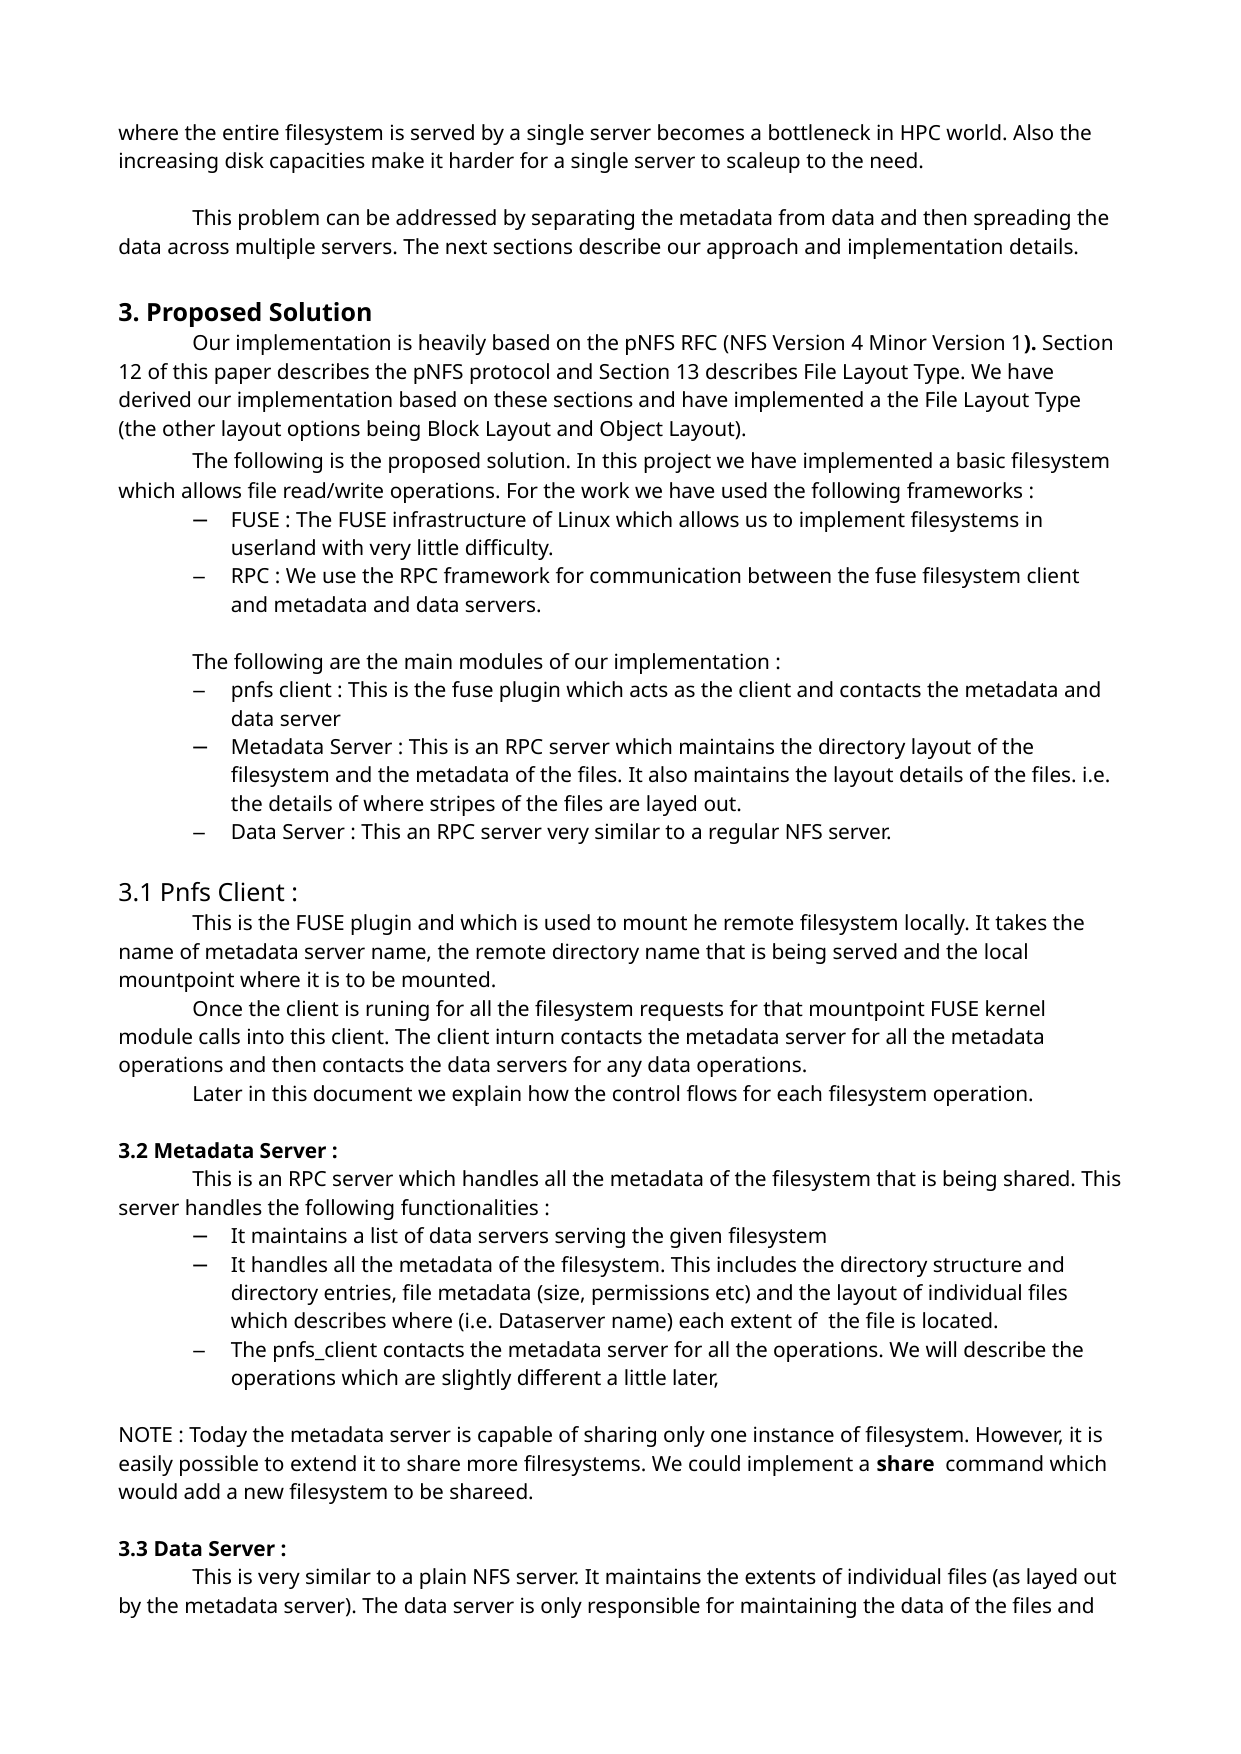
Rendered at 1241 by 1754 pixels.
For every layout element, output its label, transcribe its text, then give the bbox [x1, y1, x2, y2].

text 3.2 Metadata Server : [118, 1136, 1122, 1164]
text NOTE : Today the metadata server is capable of sharing only one instance of filesystem. However, it is easily possible to extend it to share more filresystems. We could implement a share command which would add a new filesystem to be shareed. [118, 1420, 1122, 1506]
text where the entire filesystem is served by a single server becomes a bottleneck in HPC world. Also the increasing disk capacities make it harder for a single server to scaleup to the need. [118, 118, 1122, 175]
text Later in this document we explain how the control flows for each filesystem operation. [118, 1079, 1122, 1107]
text This is very similar to a plain NFS server. It maintains the extents of individual files (as layed out by the metadata server). The data server is only responsible for maintaining the data of the files and [118, 1562, 1122, 1619]
text This problem can be addressed by separating the metadata from data and then spreading the data across multiple servers. The next sections describe our approach and implementation details. [118, 203, 1122, 260]
list Metadata Server : This is an RPC server which maintains the directory layout of the filesystem and the metadata of the files. It also maintains the layout details of the files. i.e. the details of where stripes of the files are layed out. [193, 732, 1122, 817]
text Once the client is runing for all the filesystem requests for that mountpoint FUSE kernel module calls into this client. The client inturn contacts the metadata server for all the metadata operations and then contacts the data servers for any data operations. [118, 994, 1122, 1079]
text 3.1 Pnfs Client : [118, 874, 1122, 908]
list FUSE : The FUSE infrastructure of Linux which allows us to implement filesystems in userland with very little difficulty. [193, 505, 1122, 562]
list It maintains a list of data servers serving the given filesystem [193, 1221, 1122, 1250]
text The following are the main modules of our implementation : [118, 647, 1122, 675]
text 3.3 Data Server : [118, 1534, 1122, 1562]
list Data Server : This an RPC server very similar to a regular NFS server. [193, 817, 1122, 846]
text Our implementation is heavily based on the pNFS RFC (NFS Version 4 Minor Version 1). Section 12 of this paper describes the pNFS protocol and Section 13 describes File Layout Type. We have derived our implementation based on these sections and have implemented a the File Layout Type (the other layout options being Block Layout and Object Layout). [118, 328, 1122, 442]
list pnfs client : This is the fuse plugin which acts as the client and contacts the metadata and data server [193, 675, 1122, 732]
list It handles all the metadata of the filesystem. This includes the directory structure and directory entries, file metadata (size, permissions etc) and the layout of individual files which describes where (i.e. Dataserver name) each extent of the file is located. [193, 1250, 1122, 1335]
text This is an RPC server which handles all the metadata of the filesystem that is being shared. This server handles the following functionalities : [118, 1164, 1122, 1221]
text 3. Proposed Solution [118, 294, 1122, 328]
text The following is the proposed solution. In this project we have implemented a basic filesystem which allows file read/write operations. For the work we have used the following frameworks : [118, 442, 1122, 505]
text This is the FUSE plugin and which is used to mount he remote filesystem locally. It takes the name of metadata server name, the remote directory name that is being served and the local mountpoint where it is to be mounted. [118, 908, 1122, 994]
list RPC : We use the RPC framework for communication between the fuse filesystem client and metadata and data servers. [193, 562, 1122, 647]
list The pnfs_client contacts the metadata server for all the operations. We will describe the operations which are slightly different a little later, [193, 1335, 1122, 1392]
